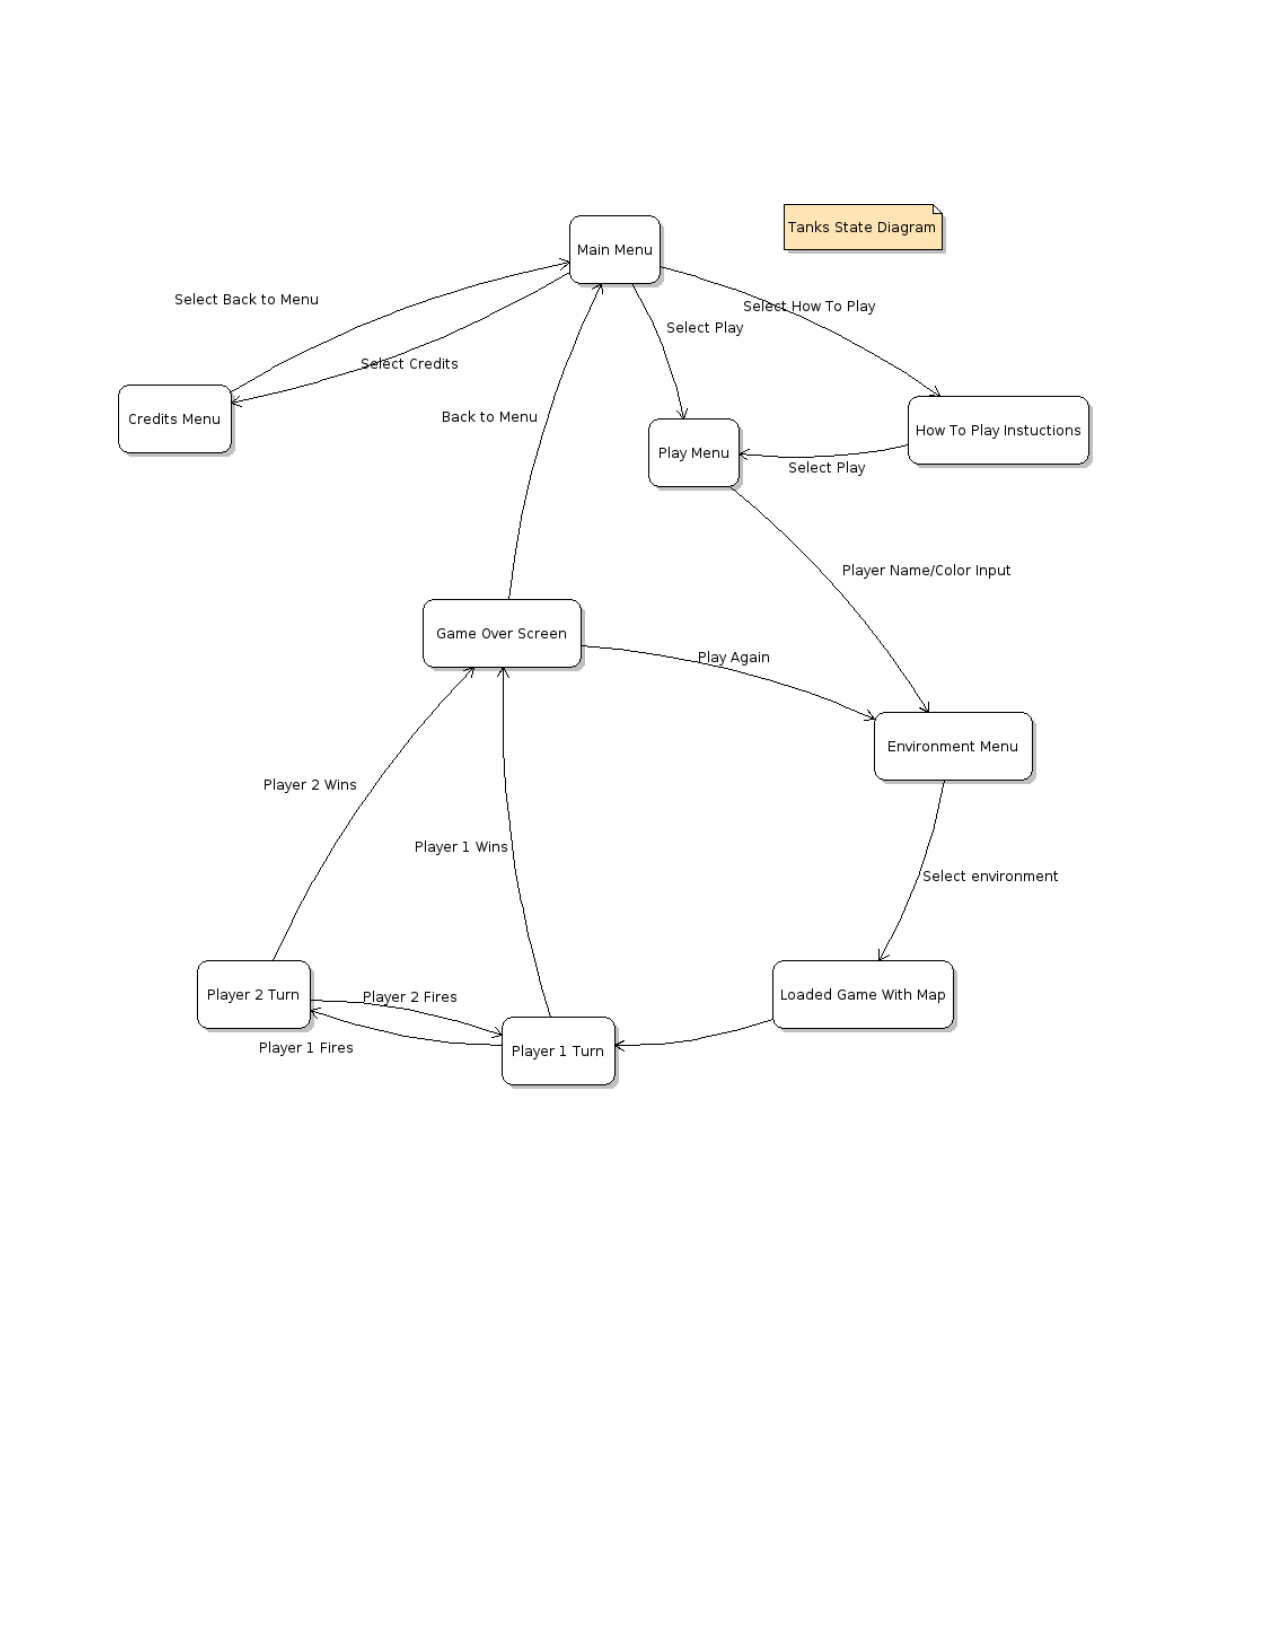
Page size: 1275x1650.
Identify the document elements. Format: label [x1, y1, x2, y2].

picture [118, 204, 1094, 1090]
